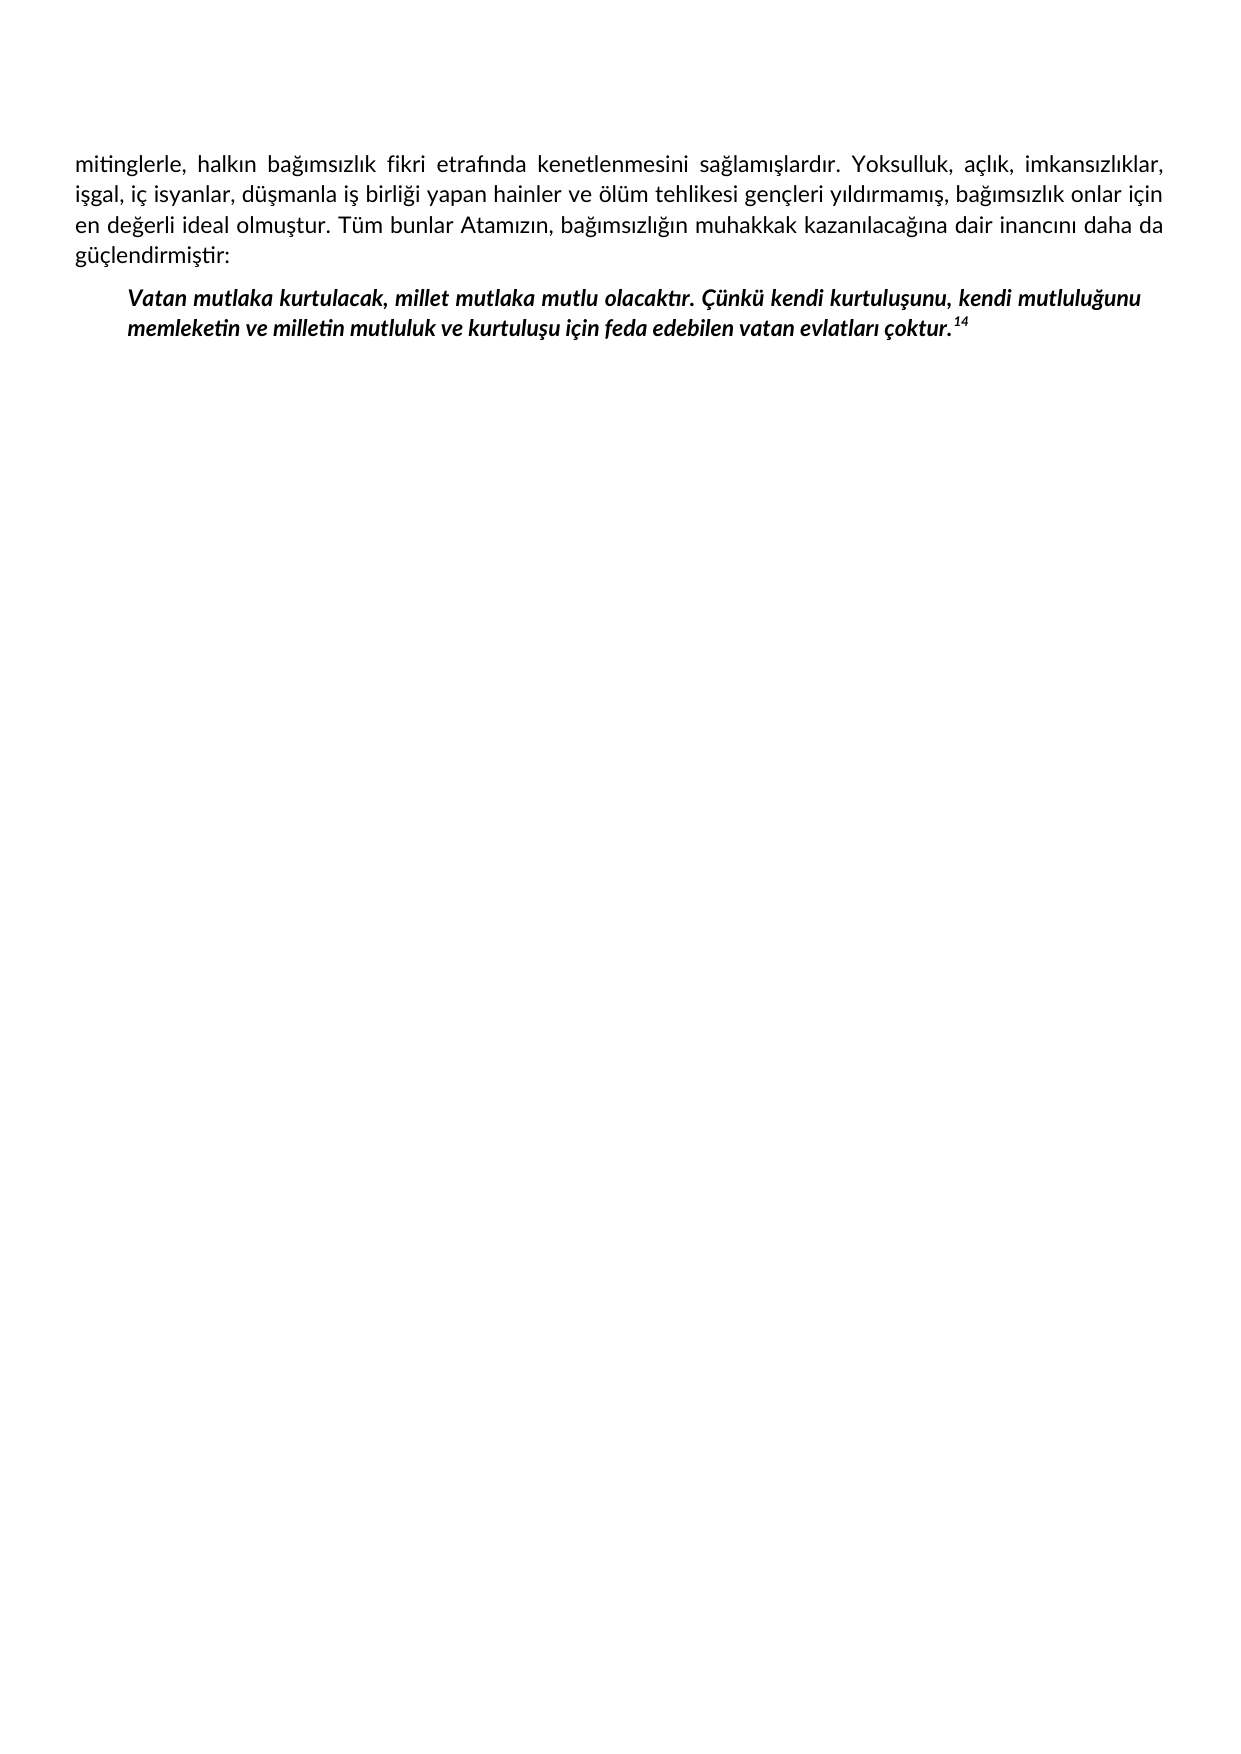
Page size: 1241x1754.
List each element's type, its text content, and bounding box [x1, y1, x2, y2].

text mitinglerle, halkın bağımsızlık fikri etrafında kenetlenmesini sağlamışlardır. Yoksulluk, açlık, imkansızlıklar, işgal, iç isyanlar, düşmanla iş birliği yapan hainler ve ölüm tehlikesi gençleri yıldırmamış, bağımsızlık onlar için en değerli ideal olmuştur. Tüm bunlar Atamızın, bağımsızlığın muhakkak kazanılacağına dair inancını daha da güçlendirmiştir: [75, 150, 1165, 268]
text Vatan mutlaka kurtulacak, millet mutlaka mutlu olacaktır. Çünkü kendi kurtuluşunu, kendi mutluluğunu memleketin ve milletin mutluluk ve kurtuluşu için feda edebilen vatan evlatları çoktur.14 [127, 283, 1143, 341]
